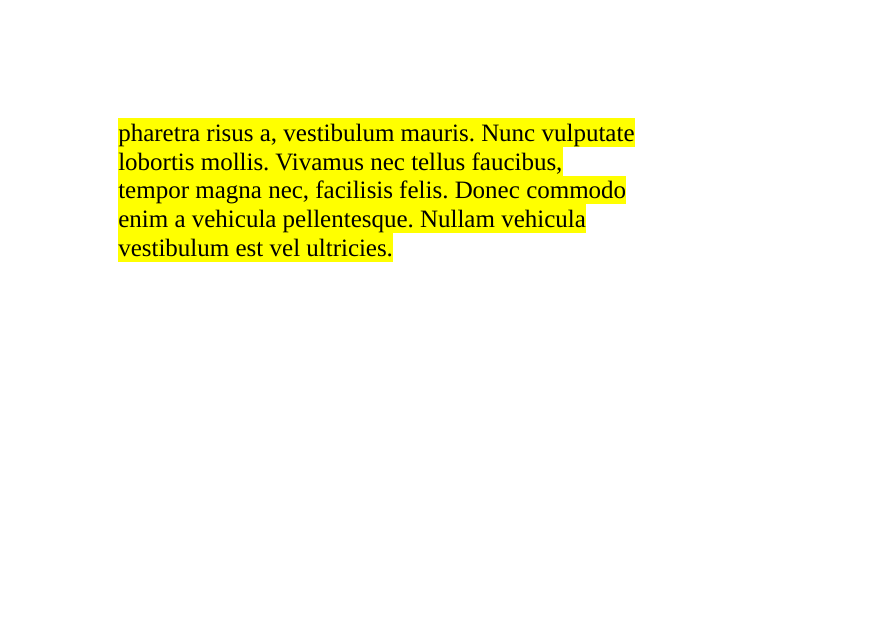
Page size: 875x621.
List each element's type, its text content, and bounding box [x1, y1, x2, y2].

text pharetra risus a, vestibulum mauris. Nunc vulputate lobortis mollis. Vivamus nec tellus faucibus, tempor magna nec, facilisis felis. Donec commodo enim a vehicula pellentesque. Nullam vehicula vestibulum est vel ultricies. [118, 118, 638, 262]
